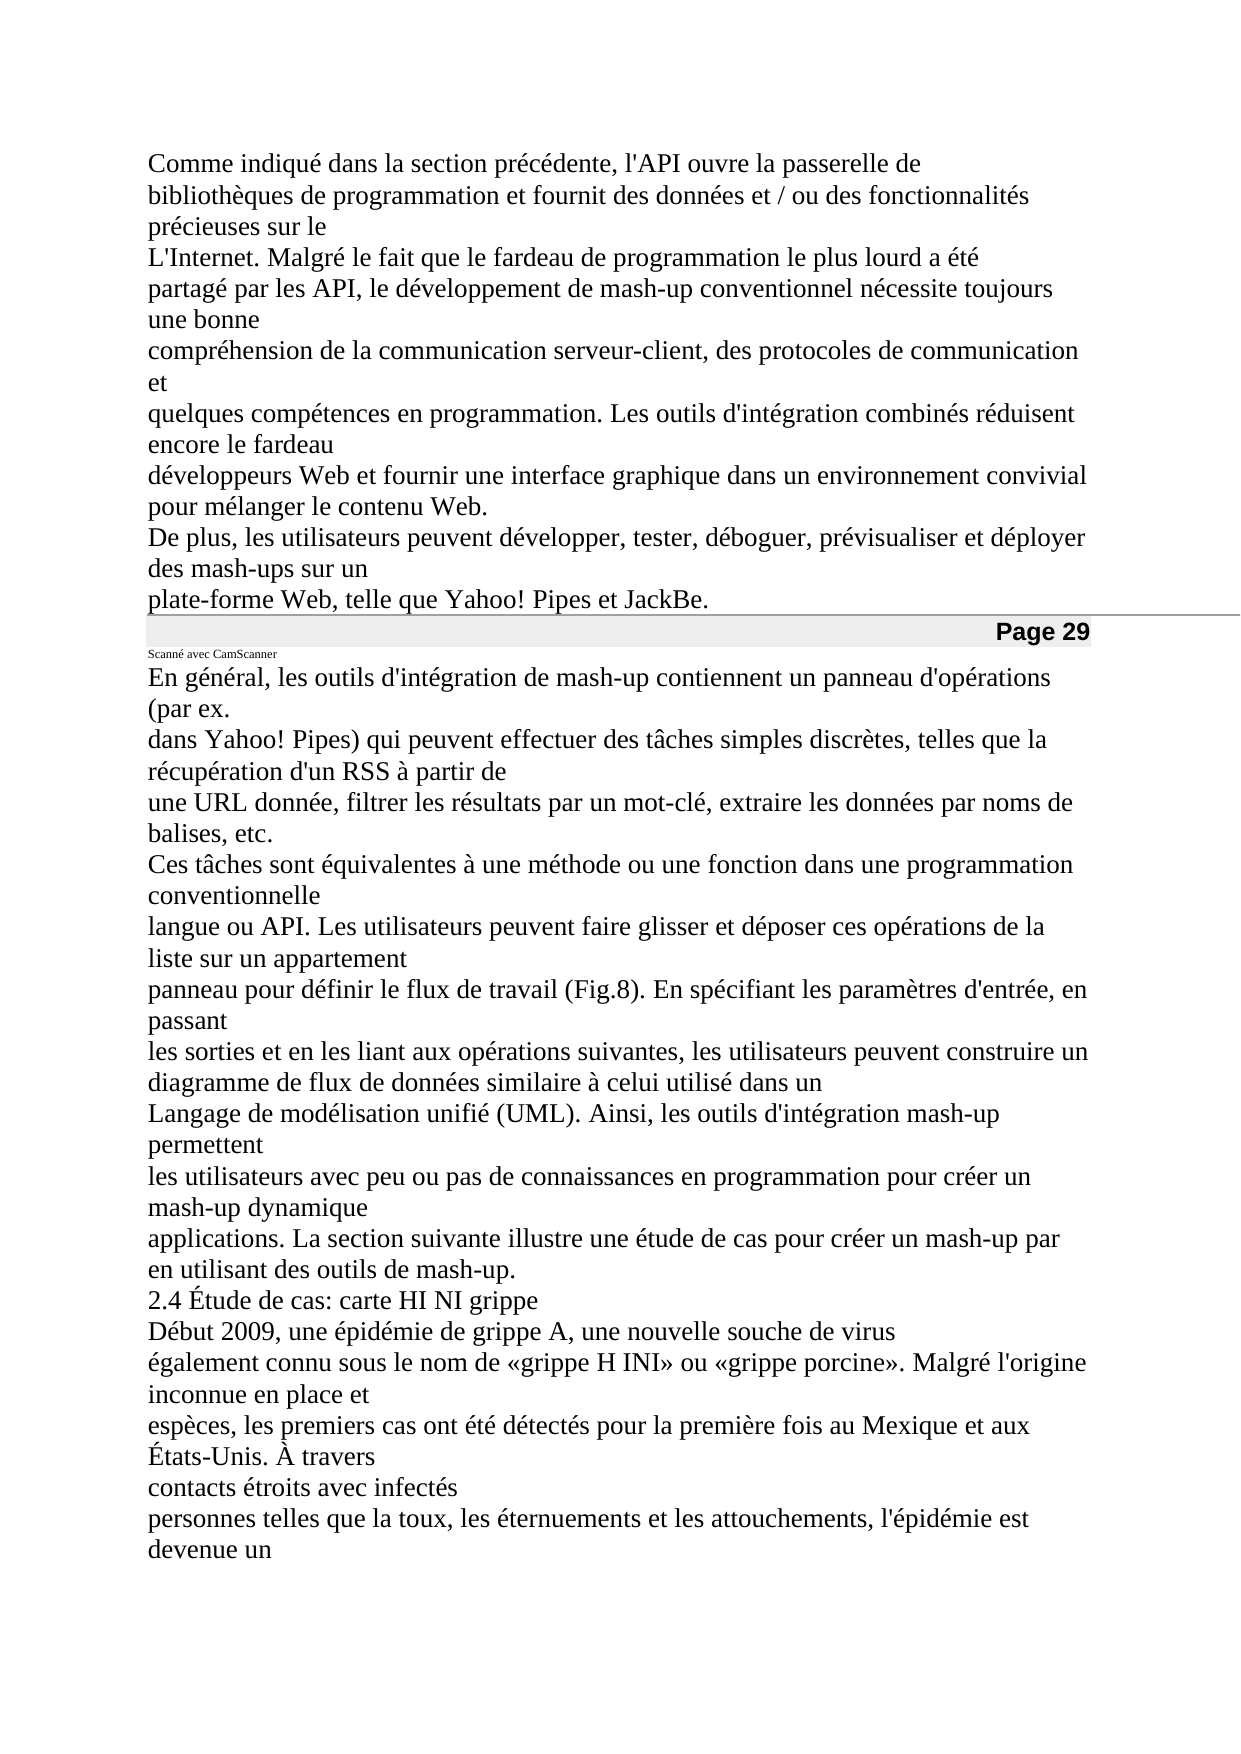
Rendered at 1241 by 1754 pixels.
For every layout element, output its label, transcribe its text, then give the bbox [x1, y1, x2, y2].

text une URL donnée, filtrer les résultats par un mot-clé, extraire les données par noms de balises, etc. [148, 786, 1093, 848]
text L'Internet. Malgré le fait que le fardeau de programmation le plus lourd a été [148, 241, 1093, 272]
text Comme indiqué dans la section précédente, l'API ouvre la passerelle de [148, 148, 1093, 179]
text partagé par les API, le développement de mash-up conventionnel nécessite toujours une bonne [148, 272, 1093, 334]
table_header Page 29 [146, 615, 1091, 647]
text applications. La section suivante illustre une étude de cas pour créer un mash-up par [148, 1222, 1093, 1253]
text bibliothèques de programmation et fournit des données et / ou des fonctionnalités précieuses sur le [148, 179, 1093, 241]
text En général, les outils d'intégration de mash-up contiennent un panneau d'opérations (par ex. [148, 661, 1093, 724]
text Langage de modélisation unifié (UML). Ainsi, les outils d'intégration mash-up permettent [148, 1097, 1093, 1160]
text dans Yahoo! Pipes) qui peuvent effectuer des tâches simples discrètes, telles que la récupération d'un RSS à partir de [148, 724, 1093, 786]
text De plus, les utilisateurs peuvent développer, tester, déboguer, prévisualiser et déployer des mash-ups sur un [148, 521, 1093, 584]
text 2.4 Étude de cas: carte HI NI grippe [148, 1284, 1093, 1315]
text également connu sous le nom de «grippe H INI» ou «grippe porcine». Malgré l'origine inconnue en place et [148, 1347, 1093, 1409]
text développeurs Web et fournir une interface graphique dans un environnement convivial pour mélanger le contenu Web. [148, 459, 1093, 521]
text les utilisateurs avec peu ou pas de connaissances en programmation pour créer un mash-up dynamique [148, 1160, 1093, 1222]
text personnes telles que la toux, les éternuements et les attouchements, l'épidémie est devenue un [148, 1502, 1093, 1564]
text compréhension de la communication serveur-client, des protocoles de communication et [148, 334, 1093, 397]
text Ces tâches sont équivalentes à une méthode ou une fonction dans une programmation conventionnelle [148, 848, 1093, 911]
text contacts étroits avec infectés [148, 1471, 1093, 1502]
text plate-forme Web, telle que Yahoo! Pipes et JackBe. [148, 584, 1093, 614]
text espèces, les premiers cas ont été détectés pour la première fois au Mexique et aux États-Unis. À travers [148, 1409, 1093, 1471]
text panneau pour définir le flux de travail (Fig.8). En spécifiant les paramètres d'entrée, en passant [148, 973, 1093, 1035]
text en utilisant des outils de mash-up. [148, 1253, 1093, 1284]
text quelques compétences en programmation. Les outils d'intégration combinés réduisent encore le fardeau [148, 397, 1093, 459]
text diagramme de flux de données similaire à celui utilisé dans un [148, 1066, 1093, 1097]
text Début 2009, une épidémie de grippe A, une nouvelle souche de virus [148, 1315, 1093, 1347]
text Scanné avec CamScanner [148, 647, 1093, 661]
text langue ou API. Les utilisateurs peuvent faire glisser et déposer ces opérations de la liste sur un appartement [148, 911, 1093, 973]
text les sorties et en les liant aux opérations suivantes, les utilisateurs peuvent construire un [148, 1035, 1093, 1066]
